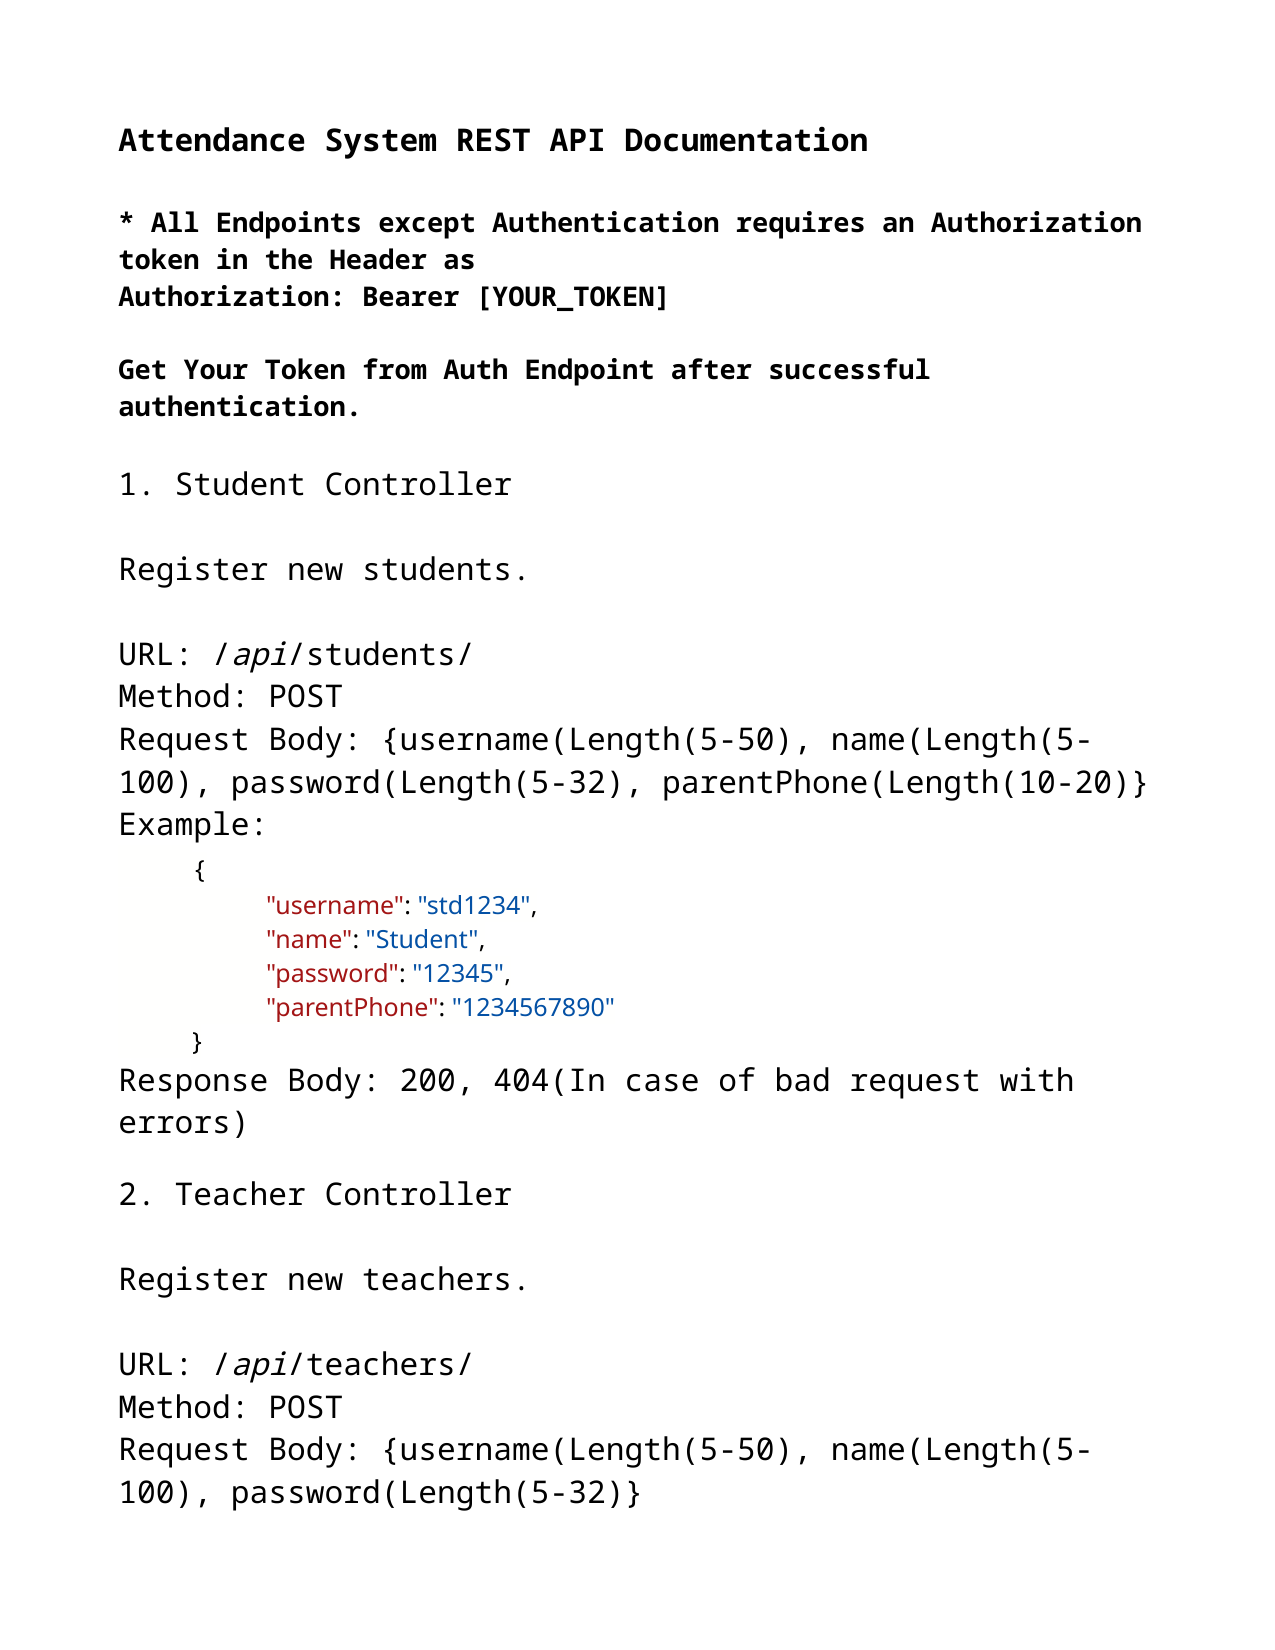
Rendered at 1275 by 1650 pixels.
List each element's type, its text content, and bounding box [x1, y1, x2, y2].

text Request Body: {username(Length(5-50), name(Length(5-100), password(Length(5-32), parentPhone(Length(10-20)} [118, 717, 1157, 802]
text Method: POST [118, 1385, 1157, 1427]
text Authorization: Bearer [YOUR_TOKEN] [118, 277, 1157, 314]
text Register new teachers. [118, 1257, 1157, 1299]
text } [118, 1024, 1157, 1058]
text 2. Teacher Controller [118, 1172, 1157, 1214]
text Example: [118, 802, 1157, 845]
text Register new students. [118, 547, 1157, 589]
text URL: /api​/teachers/ [118, 1342, 1157, 1385]
text Attendance System REST API Documentation [118, 118, 1157, 161]
text URL: /api​/students/ [118, 632, 1157, 674]
text Method: POST [118, 674, 1157, 717]
text { [118, 845, 1157, 887]
text 1. Student Controller [118, 461, 1157, 504]
text * All Endpoints except Authentication requires an Authorization token in the Header as [118, 203, 1157, 277]
text "parentPhone": "1234567890" [118, 990, 1157, 1024]
text Request Body: {username(Length(5-50), name(Length(5-100), password(Length(5-32)} [118, 1427, 1157, 1513]
text "name": "Student", [118, 922, 1157, 956]
text "password": "12345", [118, 956, 1157, 990]
text "username": "std1234", [118, 887, 1157, 922]
text Get Your Token from Auth Endpoint after successful authentication. [118, 351, 1157, 424]
text Response Body: 200, 404(In case of bad request with errors) [118, 1058, 1157, 1143]
